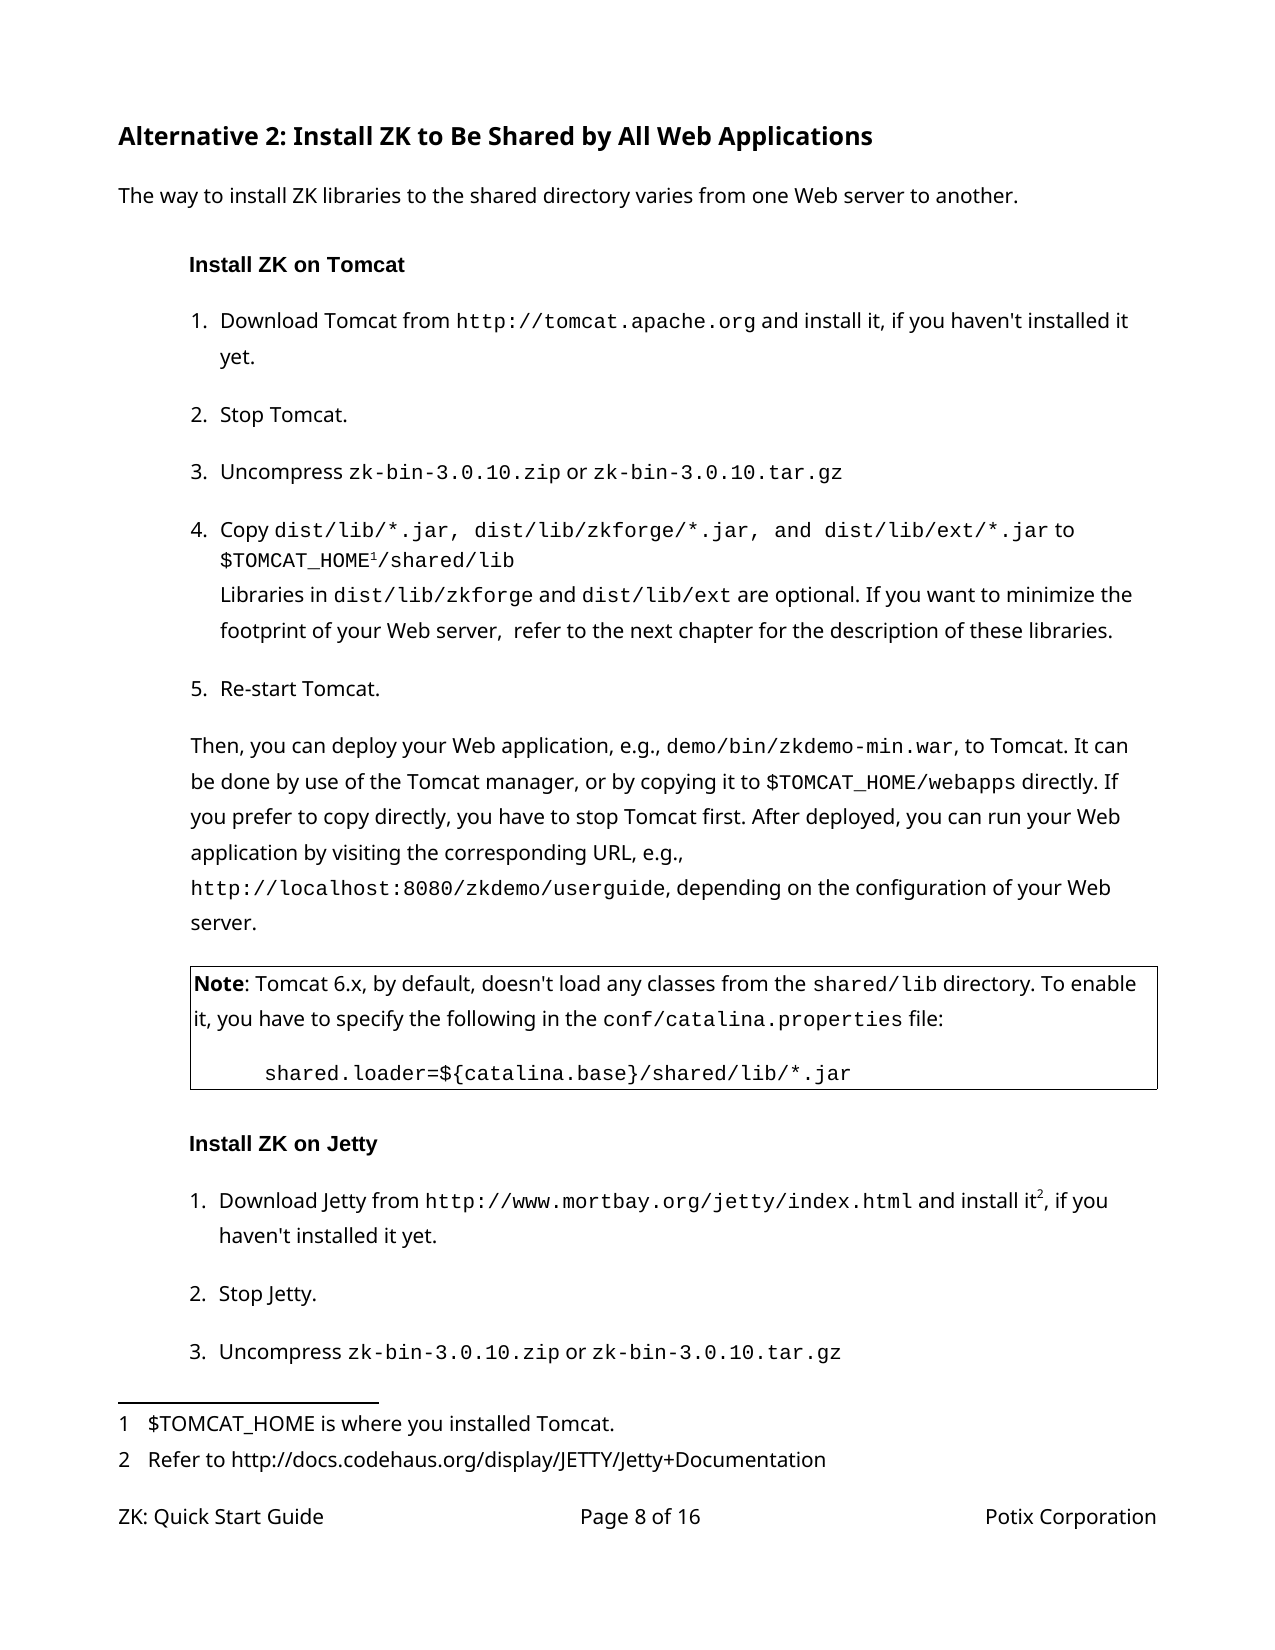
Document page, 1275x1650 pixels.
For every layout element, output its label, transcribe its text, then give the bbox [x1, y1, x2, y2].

list Download Jetty from http://www.mortbay.org/jetty/index.html and install it, if you haven't installed it yet. [189, 1186, 1157, 1250]
list Stop Jetty. [189, 1279, 1157, 1307]
subtitle Install ZK on Jetty [189, 1132, 1157, 1156]
list Refer to http://docs.codehaus.org/display/JETTY/Jetty+Documentation [118, 1445, 1157, 1473]
list Uncompress zk-bin-3.0.10.zip or zk-bin-3.0.10.tar.gz [190, 457, 1157, 486]
list $TOMCAT_HOME is where you installed Tomcat. [118, 1409, 1157, 1438]
text Note: Tomcat 6.x, by default, doesn't load any classes from the shared/lib directory. To enable it, you have to specify the following in the conf/catalina.properties file: [191, 967, 1157, 1033]
list Download Tomcat from http://tomcat.apache.org and install it, if you haven't installed it yet. [190, 307, 1157, 370]
list Stop Tomcat. [190, 400, 1157, 428]
list Copy dist/lib/*.jar, dist/lib/zkforge/*.jar, and dist/lib/ext/*.jar to $TOMCAT_HOME/shared/lib Libraries in dist/lib/zkforge and dist/lib/ext are optional. If you want to minimize the footprint of your Web server, refer to the next chapter for the description of these libraries. [190, 516, 1157, 644]
list Uncompress zk-bin-3.0.10.zip or zk-bin-3.0.10.tar.gz [189, 1337, 1157, 1365]
text shared.loader=${catalina.base}/shared/lib/*.jar [191, 1059, 1157, 1089]
list Re-start Tomcat. [190, 674, 1157, 702]
subtitle Alternative 2: Install ZK to Be Shared by All Web Applications [118, 118, 1157, 152]
text Then, you can deploy your Web application, e.g., demo/bin/zkdemo-min.war, to Tomcat. It can be done by use of the Tomcat manager, or by copying it to $TOMCAT_HOME/webapps directly. If you prefer to copy directly, you have to stop Tomcat first. After deployed, you can run your Web application by visiting the corresponding URL, e.g., http://localhost:8080/zkdemo/userguide, depending on the configuration of your Web server. [190, 731, 1157, 937]
text The way to install ZK libraries to the shared directory varies from one Web server to another. [118, 182, 1157, 210]
subtitle Install ZK on Tomcat [189, 252, 1157, 277]
